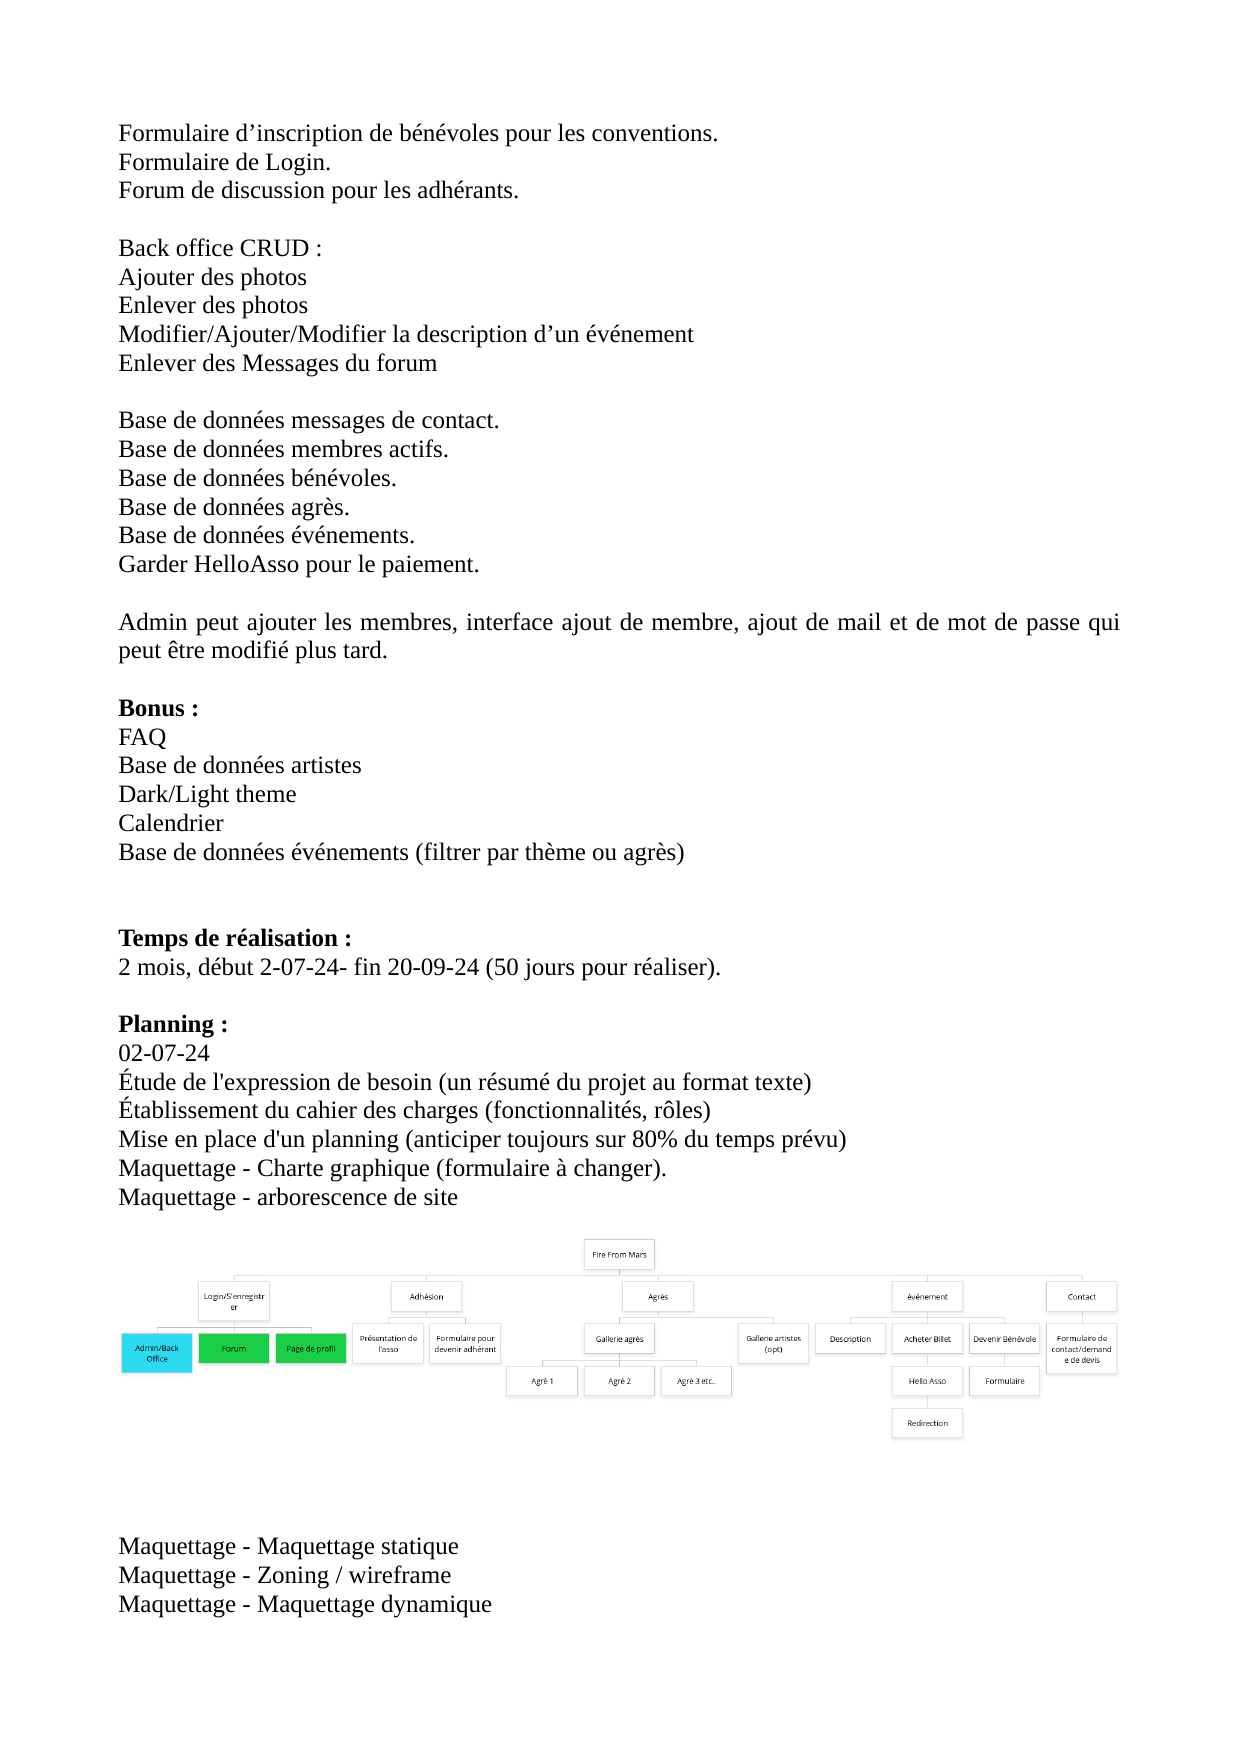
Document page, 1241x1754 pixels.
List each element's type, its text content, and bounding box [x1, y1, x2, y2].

text Enlever des photos [118, 291, 1122, 319]
text Base de données agrès. [118, 492, 1122, 521]
text Formulaire d’inscription de bénévoles pour les conventions. [118, 118, 1122, 147]
text Maquettage - Zoning / wireframe [118, 1560, 1122, 1589]
text Maquettage - Maquettage dynamique [118, 1589, 1122, 1618]
text Garder HelloAsso pour le paiement. [118, 549, 1122, 578]
text Maquettage - Charte graphique (formulaire à changer). [118, 1153, 1122, 1182]
text Base de données membres actifs. [118, 434, 1122, 463]
text Forum de discussion pour les adhérants. [118, 176, 1122, 204]
text Back office CRUD : [118, 233, 1122, 262]
text Planning : [118, 1009, 1122, 1038]
text Ajouter des photos [118, 262, 1122, 291]
text Formulaire de Login. [118, 147, 1122, 176]
text Base de données événements. [118, 521, 1122, 549]
text Dark/Light theme [118, 779, 1122, 808]
text Base de données bénévoles. [118, 463, 1122, 492]
text Maquettage - arborescence de site [118, 1182, 1122, 1211]
text Modifier/Ajouter/Modifier la description d’un événement [118, 319, 1122, 348]
text Bonus : [118, 693, 1122, 722]
text 02-07-24 [118, 1038, 1122, 1067]
text Établissement du cahier des charges (fonctionnalités, rôles) [118, 1096, 1122, 1124]
text Temps de réalisation : [118, 923, 1122, 952]
text Enlever des Messages du forum [118, 348, 1122, 377]
text Base de données artistes [118, 751, 1122, 779]
text FAQ [118, 722, 1122, 751]
text Étude de l'expression de besoin (un résumé du projet au format texte) [118, 1067, 1122, 1096]
text 2 mois, début 2-07-24- fin 20-09-24 (50 jours pour réaliser). [118, 952, 1122, 981]
text Calendrier [118, 808, 1122, 837]
text Base de données messages de contact. [118, 406, 1122, 434]
text Base de données événements (filtrer par thème ou agrès) [118, 837, 1122, 866]
text Maquettage - Maquettage statique [118, 1531, 1122, 1560]
text Admin peut ajouter les membres, interface ajout de membre, ajout de mail et de mot de passe qui peut être modifié plus tard. [118, 607, 1122, 664]
text Mise en place d'un planning (anticiper toujours sur 80% du temps prévu) [118, 1124, 1122, 1153]
picture [118, 1239, 1123, 1474]
